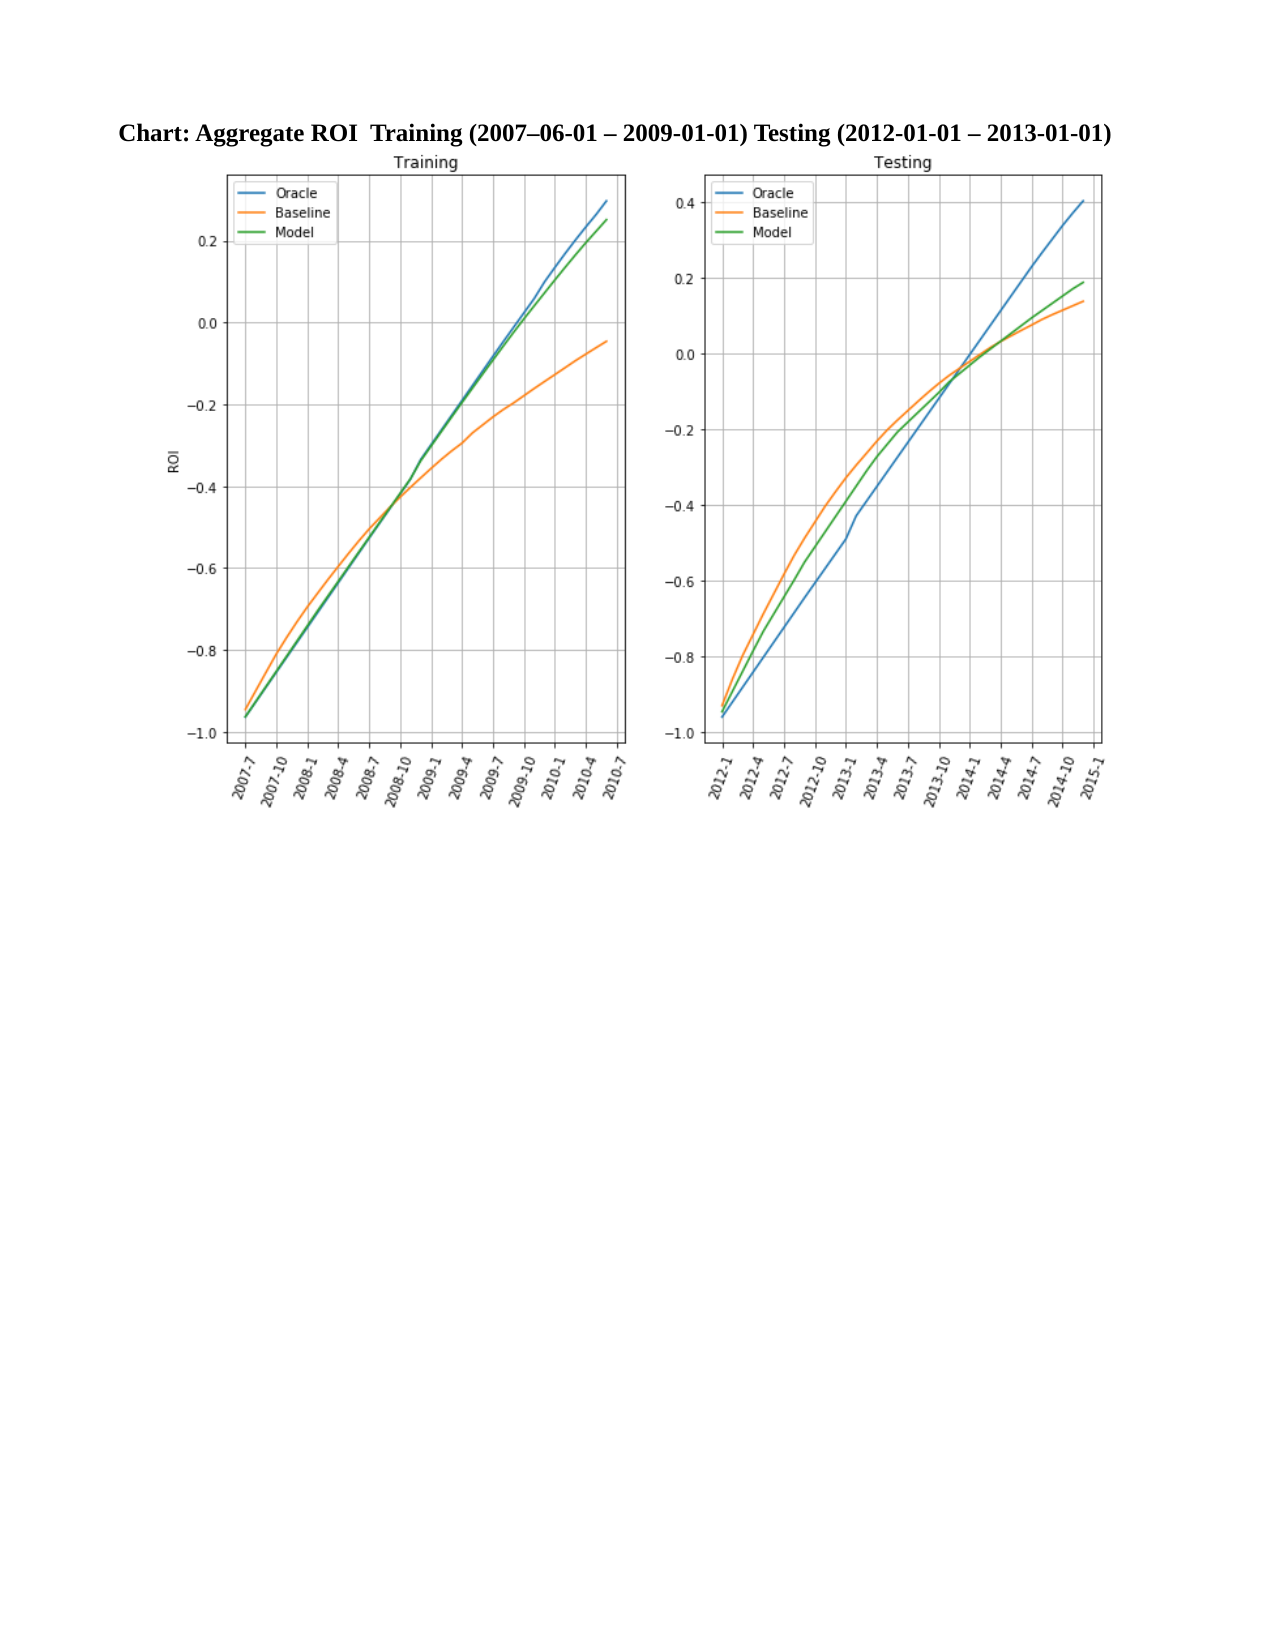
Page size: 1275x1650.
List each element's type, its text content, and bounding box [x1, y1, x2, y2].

text Chart: Aggregate ROI Training (2007–06-01 – 2009-01-01) Testing (2012-01-01 – 2013-01-01) [118, 118, 1157, 147]
picture [159, 146, 1117, 817]
